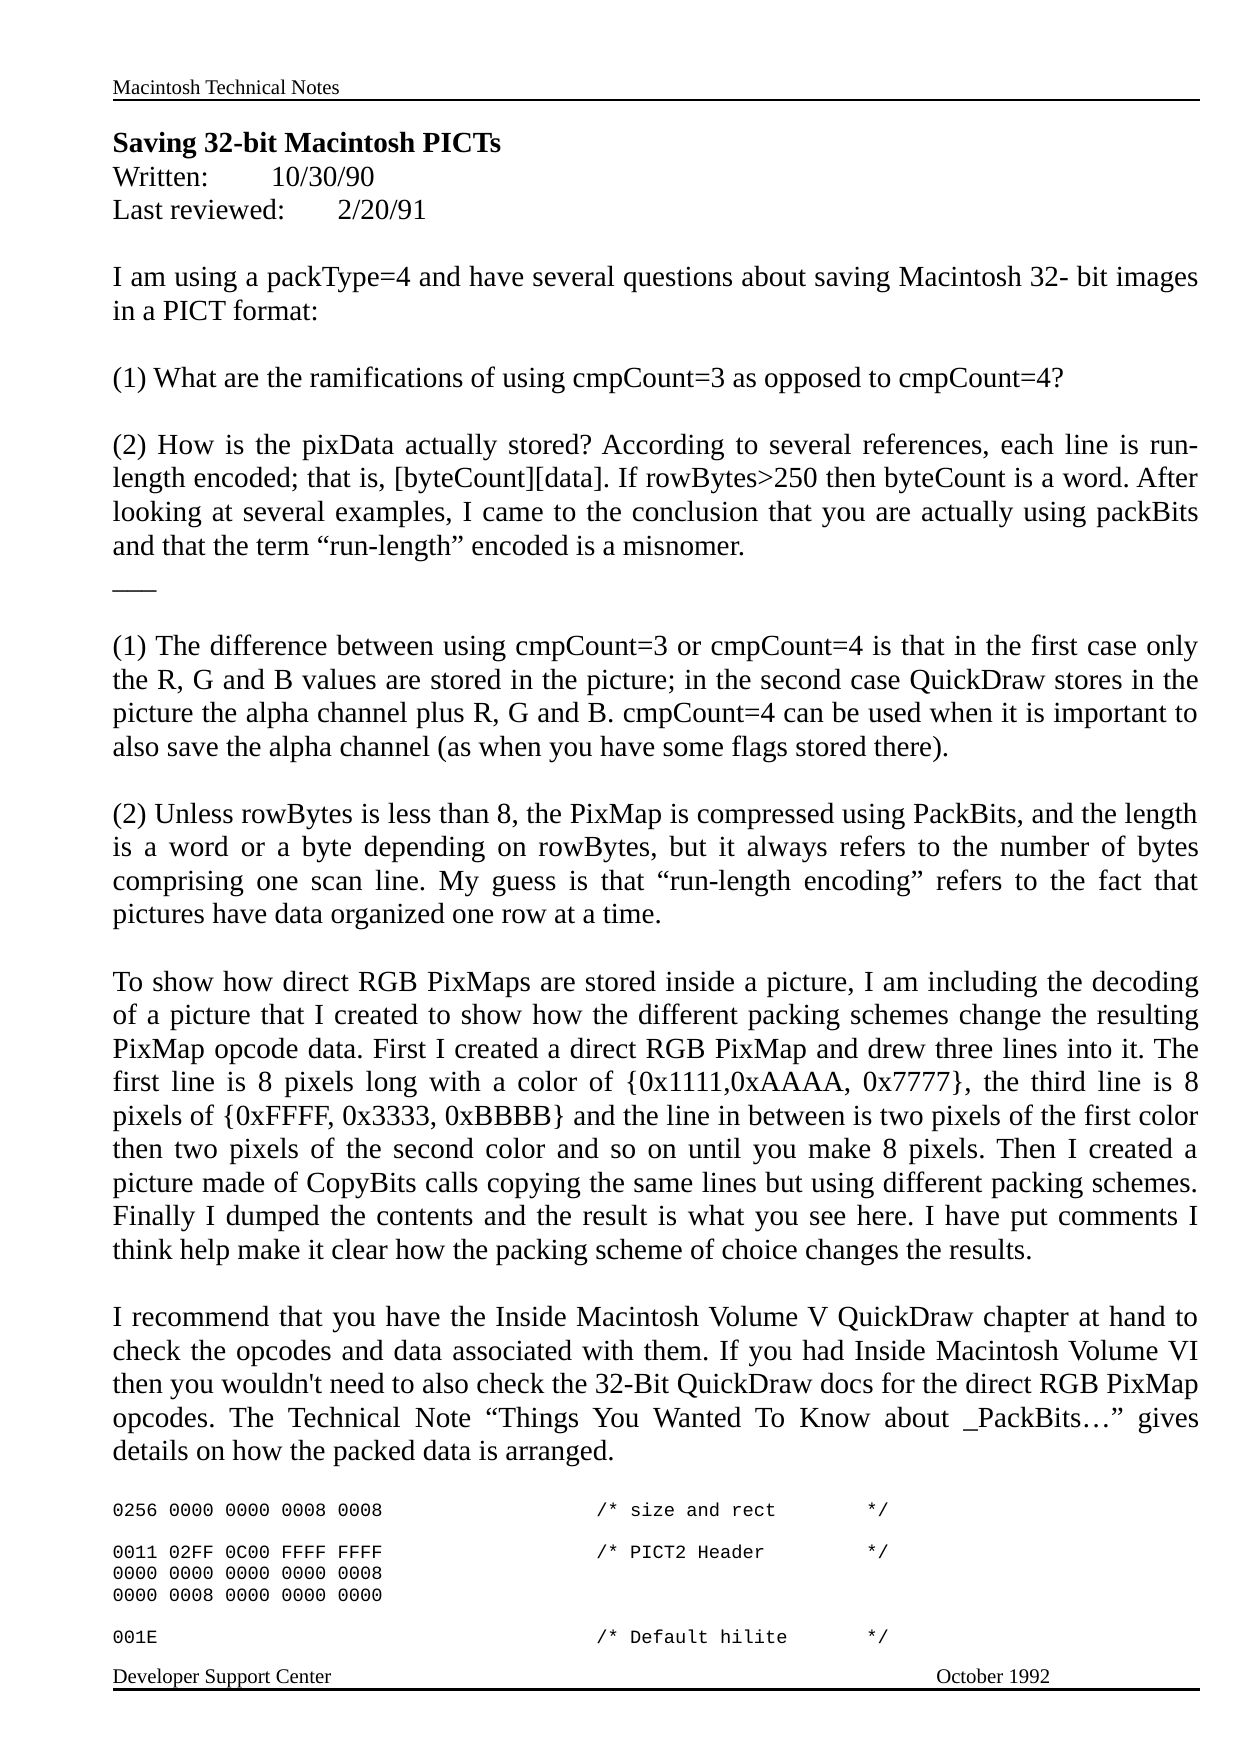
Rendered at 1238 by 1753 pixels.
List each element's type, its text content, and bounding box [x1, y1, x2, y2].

text 0000 0000 0000 0000 0008 [112, 1564, 1144, 1585]
text (1) The difference between using cmpCount=3 or cmpCount=4 is that in the first case only the R, G and B values are stored in the picture; in the second case QuickDraw stores in the picture the alpha channel plus R, G and B. cmpCount=4 can be used when it is important to also save the alpha channel (as when you have some flags stored there). [112, 628, 1200, 762]
text 001E /* Default hilite */ [112, 1628, 1144, 1649]
text ___ [112, 561, 1200, 595]
text (2) Unless rowBytes is less than 8, the PixMap is compressed using PackBits, and the length is a word or a byte depending on rowBytes, but it always refers to the number of bytes comprising one scan line. My guess is that “run-length encoding” refers to the fact that pictures have data organized one row at a time. [112, 796, 1200, 930]
text 0000 0008 0000 0000 0000 [112, 1585, 1144, 1607]
text 0256 0000 0000 0008 0008 /* size and rect */ [112, 1500, 1144, 1522]
text Saving 32-bit Macintosh PICTs [112, 125, 1200, 159]
text I recommend that you have the Inside Macintosh Volume V QuickDraw chapter at hand to check the opcodes and data associated with them. If you had Inside Macintosh Volume VI then you wouldn't need to also check the 32-Bit QuickDraw docs for the direct RGB PixMap opcodes. The Technical Note “Things You Wanted To Know about _PackBits…” gives details on how the packed data is arranged. [112, 1299, 1200, 1467]
text I am using a packType=4 and have several questions about saving Macintosh 32- bit images in a PICT format: [112, 259, 1200, 326]
text 0011 02FF 0C00 FFFF FFFF /* PICT2 Header */ [112, 1543, 1144, 1564]
text To show how direct RGB PixMaps are stored inside a picture, I am including the decoding of a picture that I created to show how the different packing schemes change the resulting PixMap opcode data. First I created a direct RGB PixMap and drew three lines into it. The first line is 8 pixels long with a color of {0x1111,0xAAAA, 0x7777}, the third line is 8 pixels of {0xFFFF, 0x3333, 0xBBBB} and the line in between is two pixels of the first color then two pixels of the second color and so on until you make 8 pixels. Then I created a picture made of CopyBits calls copying the same lines but using different packing schemes. Finally I dumped the contents and the result is what you see here. I have put comments I think help make it clear how the packing scheme of choice changes the results. [112, 964, 1200, 1266]
text (2) How is the pixData actually stored? According to several references, each line is run-length encoded; that is, [byteCount][data]. If rowBytes>250 then byteCount is a word. After looking at several examples, I came to the conclusion that you are actually using packBits and that the term “run-length” encoded is a misnomer. [112, 427, 1200, 561]
text Last reviewed: 2/20/91 [112, 192, 1200, 226]
text Written: 10/30/90 [112, 159, 1200, 192]
text (1) What are the ramifications of using cmpCount=3 as opposed to cmpCount=4? [112, 360, 1200, 393]
